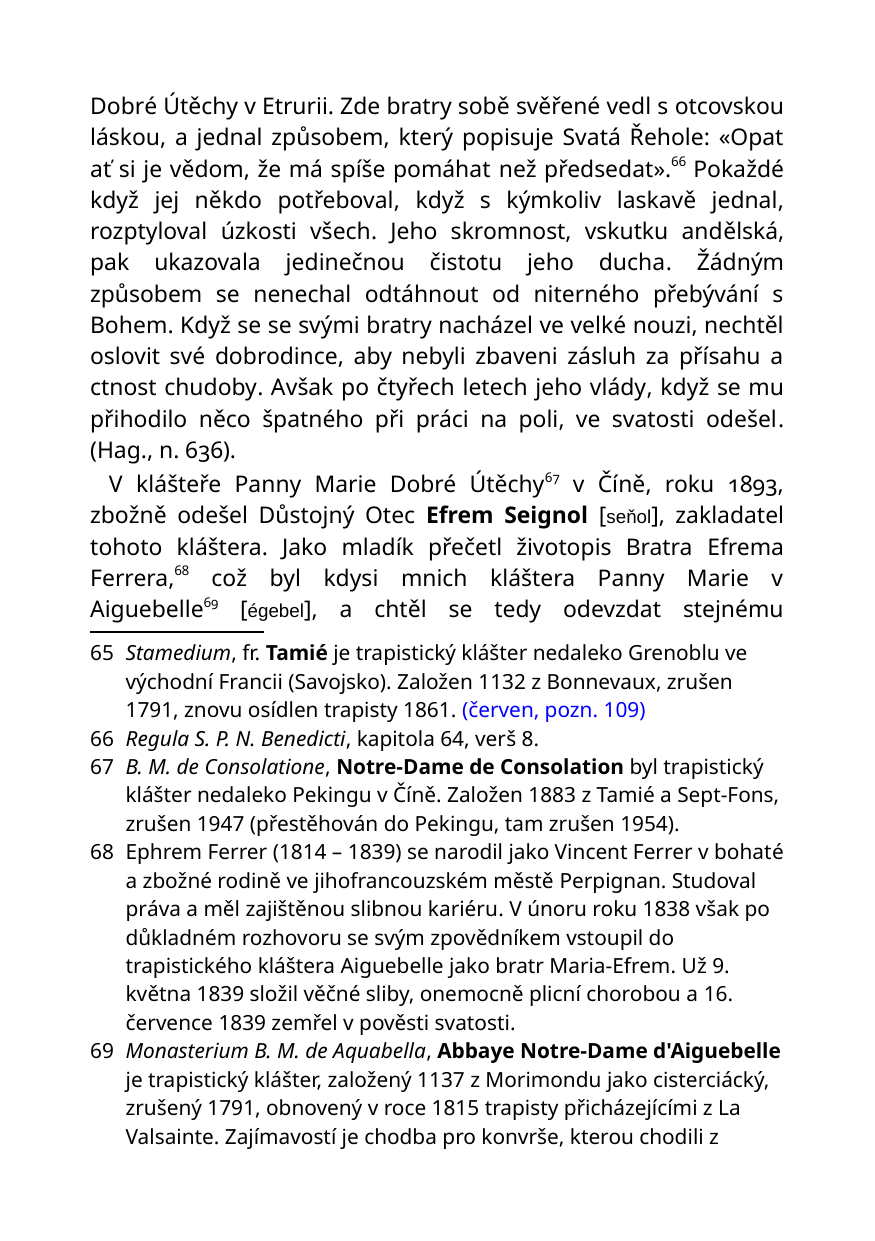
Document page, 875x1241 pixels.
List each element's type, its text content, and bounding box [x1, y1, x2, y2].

text Monasterium B. M. de Aquabella, Abbaye Notre-Dame d'Aiguebelle je trapistický klášter, založený 1137 z Morimondu jako cisterciácký, zrušený 1791, obnovený v roce 1815 trapisty přicházejícími z La Valsainte. Zajímavostí je chodba pro konvrše, kterou chodili z [90, 1036, 784, 1150]
text Regula S. P. N. Benedicti, kapitola 64, verš 8. [90, 724, 784, 752]
text V klášteře Panny Marie Dobré Útěchy v Číně, roku 1893, zbožně odešel Důstojný Otec Efrem Seignol [seňol], zakladatel tohoto kláštera. Jako mladík přečetl životopis Bratra Efrema Ferrera, což byl kdysi mnich kláštera Panny Marie v Aiguebelle [égebel], a chtěl se tedy odevzdat stejnému [90, 468, 784, 624]
text Stamedium, fr. Tamié je trapistický klášter nedaleko Grenoblu ve východní Francii (Savojsko). Založen 1132 z Bonnevaux, zrušen 1791, znovu osídlen trapisty 1861. (červen, pozn. 109) [90, 638, 784, 724]
text Dobré Útěchy v Etrurii. Zde bratry sobě svěřené vedl s otcovskou láskou, a jednal způsobem, který popisuje Svatá Řehole: «Opat ať si je vědom, že má spíše pomáhat než předsedat». Pokaždé když jej někdo potřeboval, když s kýmkoliv laskavě jednal, rozptyloval úzkosti všech. Jeho skromnost, vskutku andělská, pak ukazovala jedinečnou čistotu jeho ducha. Žádným způsobem se nenechal odtáhnout od niterného přebývání s Bohem. Když se se svými bratry nacházel ve velké nouzi, nechtěl oslovit své dobrodince, aby nebyli zbaveni zásluh za přísahu a ctnost chudoby. Avšak po čtyřech letech jeho vlády, když se mu přihodilo něco špatného při práci na poli, ve svatosti odešel. (Hag., n. 636). [90, 90, 784, 465]
text B. M. de Consolatione, Notre-Dame de Consolation byl trapistický klášter nedaleko Pekingu v Číně. Založen 1883 z Tamié a Sept-Fons, zrušen 1947 (přestěhován do Pekingu, tam zrušen 1954). [90, 752, 784, 837]
text Ephrem Ferrer (1814 – 1839) se narodil jako Vincent Ferrer v bohaté a zbožné rodině ve jihofrancouzském městě Perpignan. Studoval práva a měl zajištěnou slibnou kariéru. V únoru roku 1838 však po důkladném rozhovoru se svým zpovědníkem vstoupil do trapistického kláštera Aiguebelle jako bratr Maria-Efrem. Už 9. května 1839 složil věčné sliby, onemocně plicní chorobou a 16. července 1839 zemřel v pověsti svatosti. [90, 837, 784, 1036]
